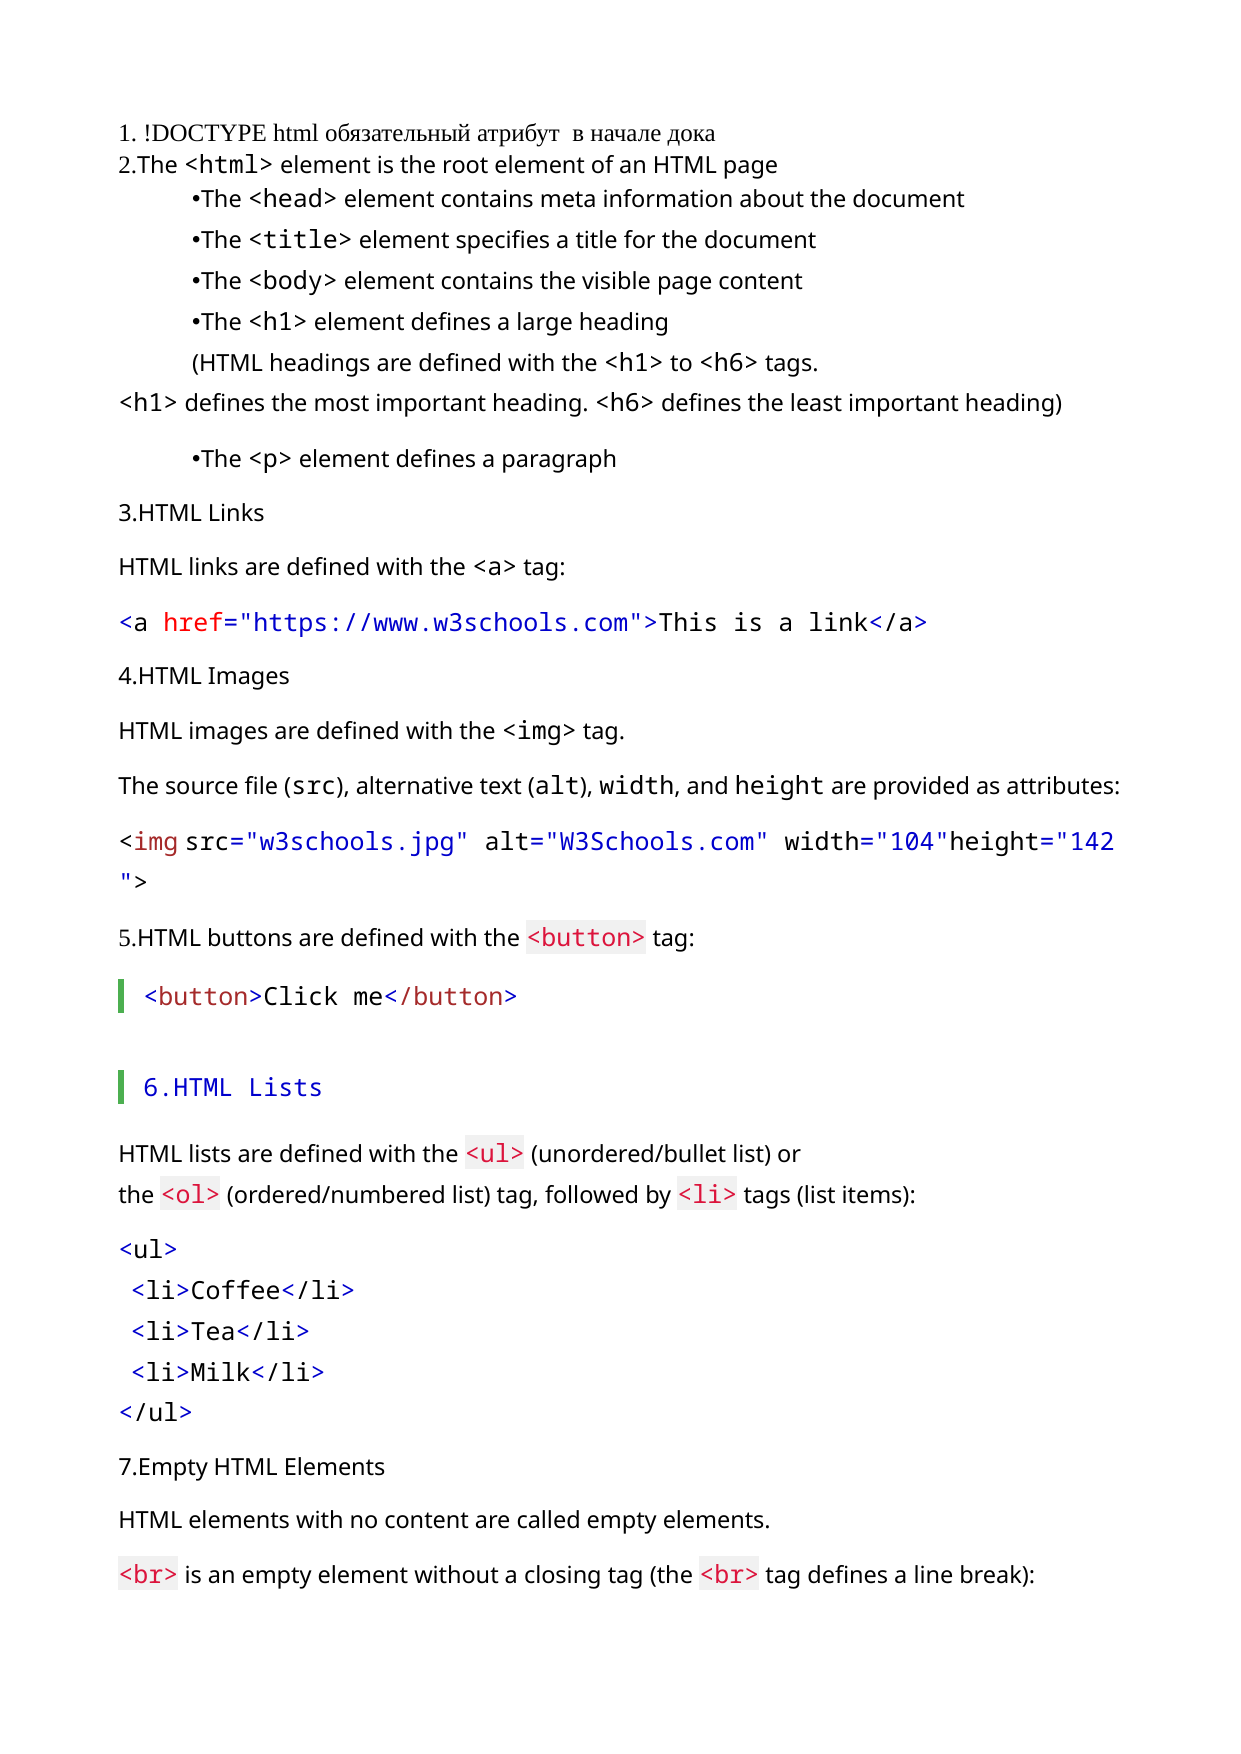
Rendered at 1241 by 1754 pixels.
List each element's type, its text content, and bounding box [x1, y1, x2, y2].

list The <title> element specifies a title for the document [118, 222, 1122, 256]
text 6.HTML Lists [118, 1069, 1122, 1104]
text <button>Click me</button> [124, 979, 1122, 1013]
text The source file (src), alternative text (alt), width, and height are provided as attributes: [118, 768, 1122, 802]
text HTML elements with no content are called empty elements. [118, 1503, 1122, 1535]
list (HTML headings are defined with the <h1> to <h6> tags. [118, 344, 1122, 378]
text 7.Empty HTML Elements [118, 1450, 1122, 1482]
text HTML lists are defined with the <ul> (unordered/bullet list) or the <ol> (ordered/numbered list) tag, followed by <li> tags (list items): [118, 1135, 1122, 1210]
text <h1> defines the most important heading. <h6> defines the least important heading) [118, 385, 1122, 419]
text 5.HTML buttons are defined with the <button> tag: [118, 920, 1122, 954]
text HTML links are defined with the <a> tag: [118, 549, 1122, 583]
list The <head> element contains meta information about the document [118, 181, 1122, 215]
text <img src="w3schools.jpg" alt="W3Schools.com" width="104"height="142"> [118, 823, 1122, 898]
text 1. !DOCTYPE html обязательный атрибут в начале дока [118, 118, 1122, 147]
text <a href="https://www.w3schools.com">This is a link</a> [118, 604, 1122, 638]
text 3.HTML Links [118, 496, 1122, 528]
text 4.HTML Images [118, 660, 1122, 692]
text <ul> <li>Coffee</li> <li>Tea</li> <li>Milk</li> </ul> [118, 1232, 1122, 1429]
text 2.The <html> element is the root element of an HTML page [118, 147, 1122, 181]
list The <p> element defines a paragraph [118, 441, 1122, 474]
text <br> is an empty element without a closing tag (the <br> tag defines a line break): [118, 1556, 1122, 1590]
text HTML images are defined with the <img> tag. [118, 713, 1122, 747]
list The <body> element contains the visible page content [118, 263, 1122, 297]
list The <h1> element defines a large heading [118, 303, 1122, 337]
